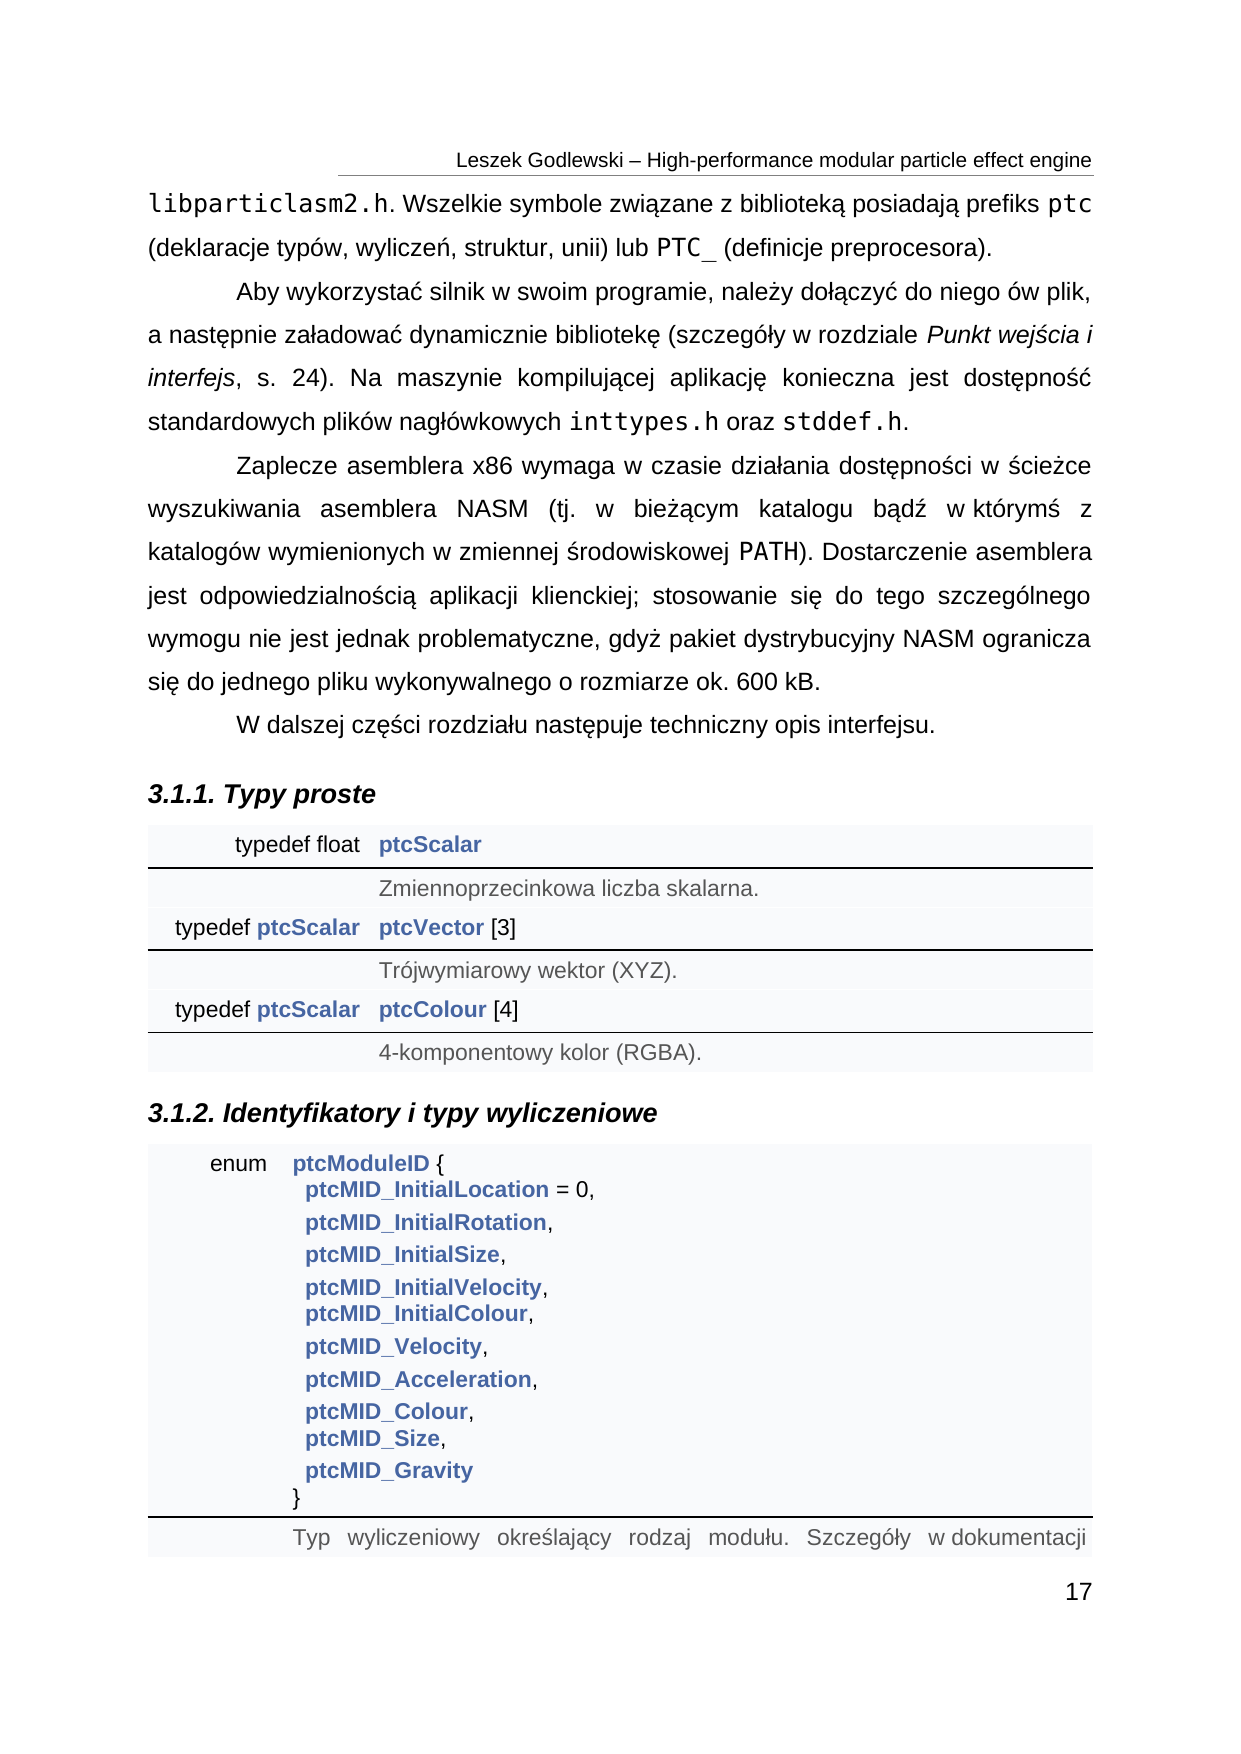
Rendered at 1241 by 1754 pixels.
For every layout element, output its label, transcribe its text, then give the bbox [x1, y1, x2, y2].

table_header typedef float [148, 825, 372, 867]
table_cell Typ wyliczeniowy określający rodzaj modułu. Szczegóły w dokumentacji [286, 1518, 1092, 1557]
table_cell 4-komponentowy kolor (RGBA). [372, 1033, 1093, 1072]
table_cell ptcColour [4] [372, 990, 1093, 1031]
table_cell Zmiennoprzecinkowa liczba skalarna. [372, 869, 1093, 907]
subtitle Typy proste [148, 778, 1092, 809]
table_cell typedef ptcScalar [148, 908, 372, 949]
table_header ptcModuleID { ptcMID_InitialLocation = 0, ptcMID_InitialRotation, ptcMID_InitialSize, ptcMID_InitialVelocity, ptcMID_InitialColour, ptcMID_Velocity, ptcMID_Acceleration, ptcMID_Colour, ptcMID_Size, ptcMID_Gravity } [286, 1144, 1092, 1516]
subtitle Identyfikatory i typy wyliczeniowe [148, 1097, 1092, 1128]
table_cell [148, 951, 372, 989]
table_cell [148, 1518, 286, 1557]
text W dalszej części rozdziału następuje techniczny opis interfejsu. [148, 710, 1092, 739]
text libparticlasm2.h. Wszelkie symbole związane z biblioteką posiadają prefiks ptc (deklaracje typów, wyliczeń, struktur, unii) lub PTC_ (definicje preprocesora). [148, 189, 1092, 262]
table_header enum [148, 1144, 286, 1516]
table_cell typedef ptcScalar [148, 990, 372, 1031]
table_cell ptcVector [3] [372, 908, 1093, 949]
table_header ptcScalar [372, 825, 1093, 867]
table_cell Trójwymiarowy wektor (XYZ). [372, 951, 1093, 989]
text Zaplecze asemblera x86 wymaga w czasie działania dostępności w ścieżce wyszukiwania asemblera NASM (tj. w bieżącym katalogu bądź w którymś z katalogów wymienionych w zmiennej środowiskowej PATH). Dostarczenie asemblera jest odpowiedzialnością aplikacji klienckiej; stosowanie się do tego szczególnego wymogu nie jest jednak problematyczne, gdyż pakiet dystrybucyjny NASM ogranicza się do jednego pliku wykonywalnego o rozmiarze ok. 600 kB. [148, 451, 1092, 696]
text Aby wykorzystać silnik w swoim programie, należy dołączyć do niego ów plik, a następnie załadować dynamicznie bibliotekę (szczegóły w rozdziale Punkt wejścia i interfejs, s. 24). Na maszynie kompilującej aplikację konieczna jest dostępność standardowych plików nagłówkowych inttypes.h oraz stddef.h. [148, 277, 1092, 436]
table_cell [148, 869, 372, 907]
table_cell [148, 1033, 372, 1072]
